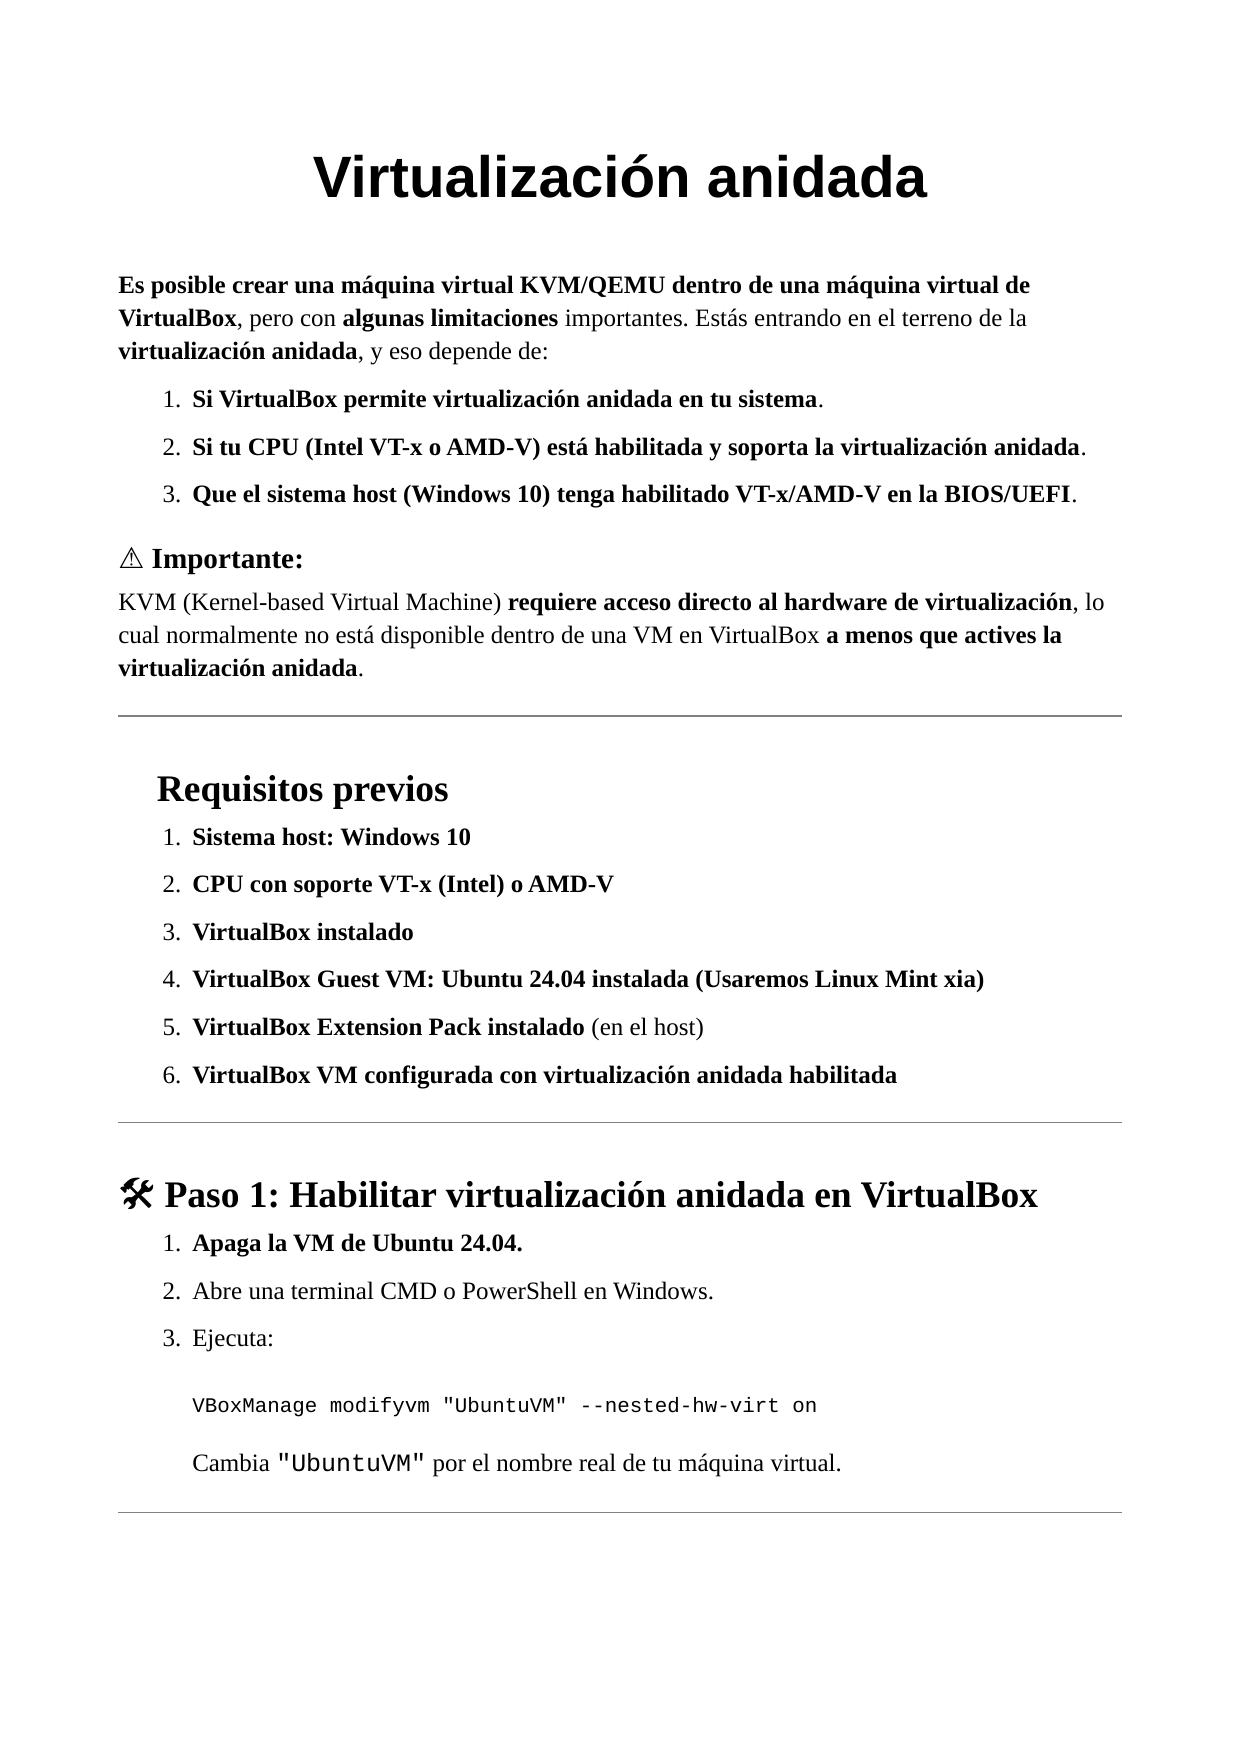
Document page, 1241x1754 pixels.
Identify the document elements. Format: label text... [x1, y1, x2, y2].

list Si VirtualBox permite virtualización anidada en tu sistema. [162, 384, 1122, 413]
list VirtualBox Guest VM: Ubuntu 24.04 instalada (Usaremos Linux Mint xia) [162, 964, 1122, 993]
list Ejecuta: [162, 1323, 1122, 1352]
list Sistema host: Windows 10 [162, 822, 1122, 851]
list VBoxManage modifyvm "UbuntuVM" --nested-hw-virt on [162, 1394, 1122, 1418]
text KVM (Kernel-based Virtual Machine) requiere acceso directo al hardware de virtualización, lo cual normalmente no está disponible dentro de una VM en VirtualBox a menos que actives la virtualización anidada. [118, 587, 1122, 682]
list Cambia "UbuntuVM" por el nombre real de tu máquina virtual. [162, 1448, 1122, 1478]
list CPU con soporte VT-x (Intel) o AMD-V [162, 869, 1122, 898]
list VirtualBox instalado [162, 917, 1122, 946]
list Apaga la VM de Ubuntu 24.04. [162, 1228, 1122, 1257]
title Virtualización anidada [118, 143, 1122, 210]
text Es posible crear una máquina virtual KVM/QEMU dentro de una máquina virtual de VirtualBox, pero con algunas limitaciones importantes. Estás entrando en el terreno de la virtualización anidada, y eso depende de: [118, 270, 1122, 365]
list VirtualBox VM configurada con virtualización anidada habilitada [162, 1060, 1122, 1088]
subtitle ✅ Requisitos previos [118, 766, 1122, 809]
list Abre una terminal CMD o PowerShell en Windows. [162, 1276, 1122, 1304]
list VirtualBox Extension Pack instalado (en el host) [162, 1012, 1122, 1041]
subtitle 🛠 Paso 1: Habilitar virtualización anidada en VirtualBox [118, 1172, 1122, 1216]
subtitle ⚠️ Importante: [118, 541, 1122, 575]
list Si tu CPU (Intel VT-x o AMD-V) está habilitada y soporta la virtualización anidada. [162, 432, 1122, 460]
list Que el sistema host (Windows 10) tenga habilitado VT-x/AMD-V en la BIOS/UEFI. [162, 479, 1122, 508]
